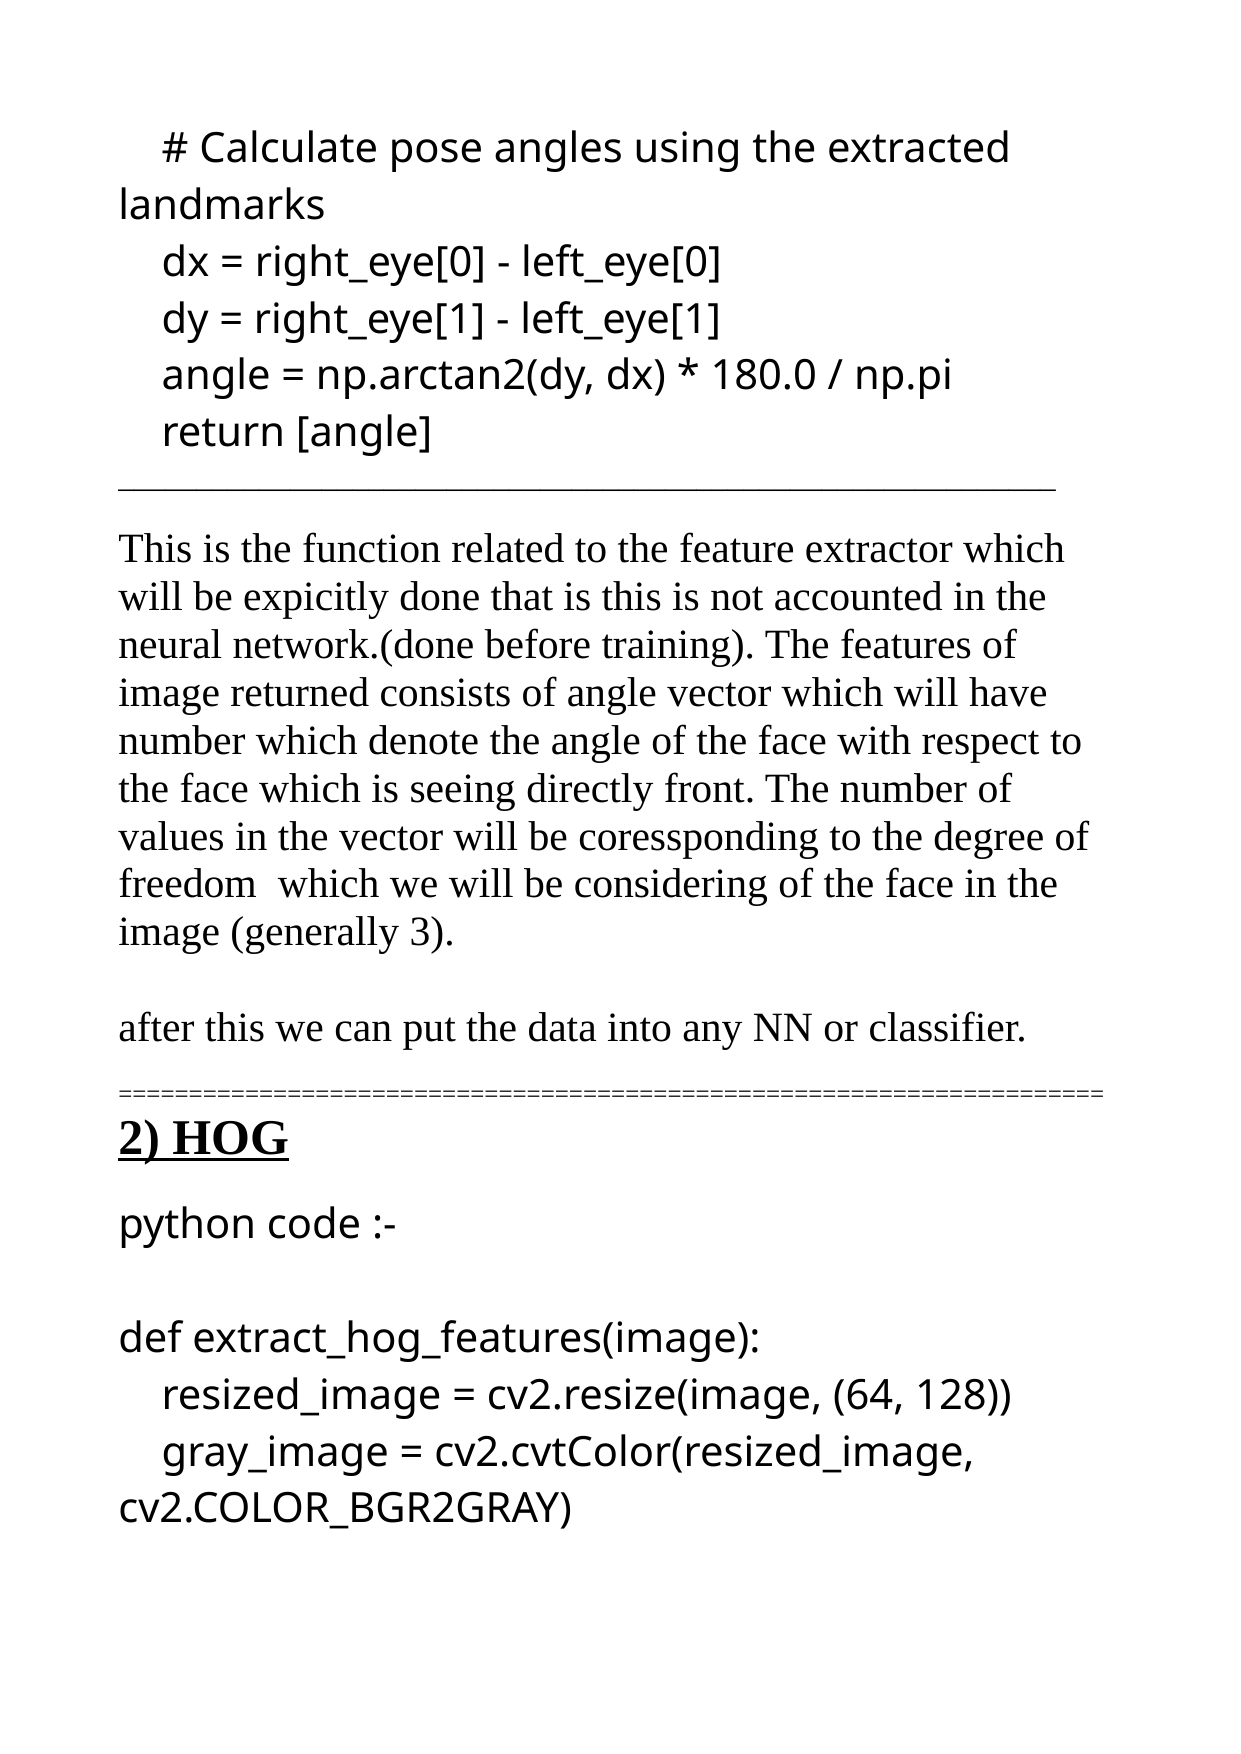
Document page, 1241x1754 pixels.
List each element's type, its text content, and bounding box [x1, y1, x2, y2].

text def extract_hog_features(image): [118, 1308, 1122, 1364]
text ====================================================================== [118, 1079, 1122, 1108]
text angle = np.arctan2(dy, dx) * 180.0 / np.pi [118, 345, 1122, 402]
text # Calculate pose angles using the extracted landmarks [118, 118, 1122, 232]
text dx = right_eye[0] - left_eye[0] [118, 232, 1122, 288]
text return [angle] [118, 402, 1122, 459]
text 2) HOG [118, 1108, 1122, 1166]
text This is the function related to the feature extractor which will be expicitly done that is this is not accounted in the neural network.(done before training). The features of image returned consists of angle vector which will have number which denote the angle of the face with respect to the face which is seeing directly front. The number of values in the vector will be coressponding to the degree of freedom which we will be considering of the face in the image (generally 3). [118, 523, 1122, 955]
text ____________________________________________________________ [118, 459, 1122, 495]
text after this we can put the data into any NN or classifier. [118, 1003, 1122, 1051]
text gray_image = cv2.cvtColor(resized_image, cv2.COLOR_BGR2GRAY) [118, 1421, 1122, 1535]
text python code :- [118, 1194, 1122, 1251]
text dy = right_eye[1] - left_eye[1] [118, 288, 1122, 345]
text resized_image = cv2.resize(image, (64, 128)) [118, 1364, 1122, 1421]
